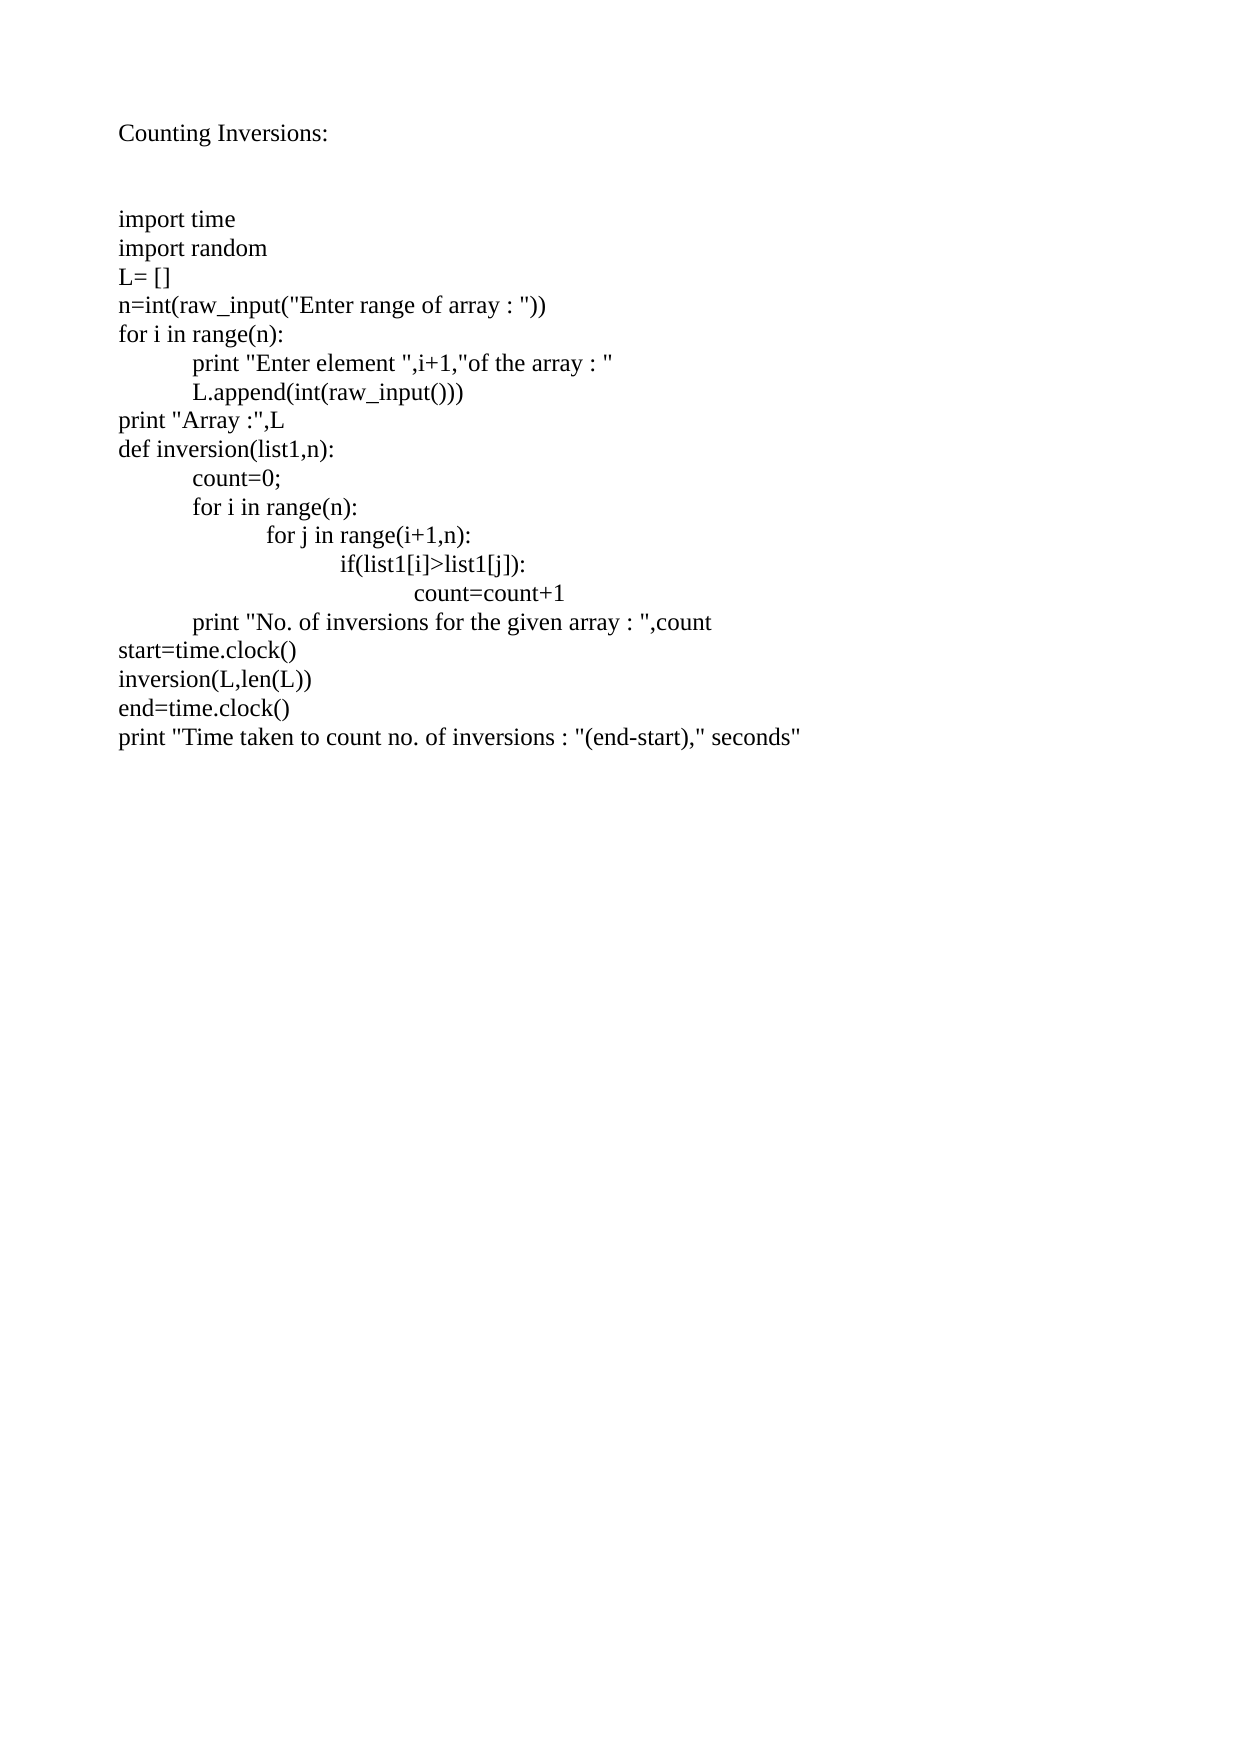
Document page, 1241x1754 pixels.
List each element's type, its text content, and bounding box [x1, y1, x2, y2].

text print "Enter element ",i+1,"of the array : " [118, 348, 1122, 377]
text start=time.clock() [118, 636, 1122, 664]
text print "Time taken to count no. of inversions : "(end-start)," seconds" [118, 722, 1122, 751]
text Counting Inversions: [118, 118, 1122, 147]
text if(list1[i]>list1[j]): [118, 549, 1122, 578]
text end=time.clock() [118, 693, 1122, 722]
text L.append(int(raw_input())) [118, 377, 1122, 406]
text def inversion(list1,n): [118, 434, 1122, 463]
text L= [] [118, 262, 1122, 291]
text import time [118, 204, 1122, 233]
text n=int(raw_input("Enter range of array : ")) [118, 291, 1122, 319]
text for i in range(n): [118, 492, 1122, 521]
text count=count+1 [118, 578, 1122, 607]
text for i in range(n): [118, 319, 1122, 348]
text print "Array :",L [118, 406, 1122, 434]
text count=0; [118, 463, 1122, 492]
text import random [118, 233, 1122, 262]
text print "No. of inversions for the given array : ",count [118, 607, 1122, 636]
text for j in range(i+1,n): [118, 521, 1122, 549]
text inversion(L,len(L)) [118, 664, 1122, 693]
